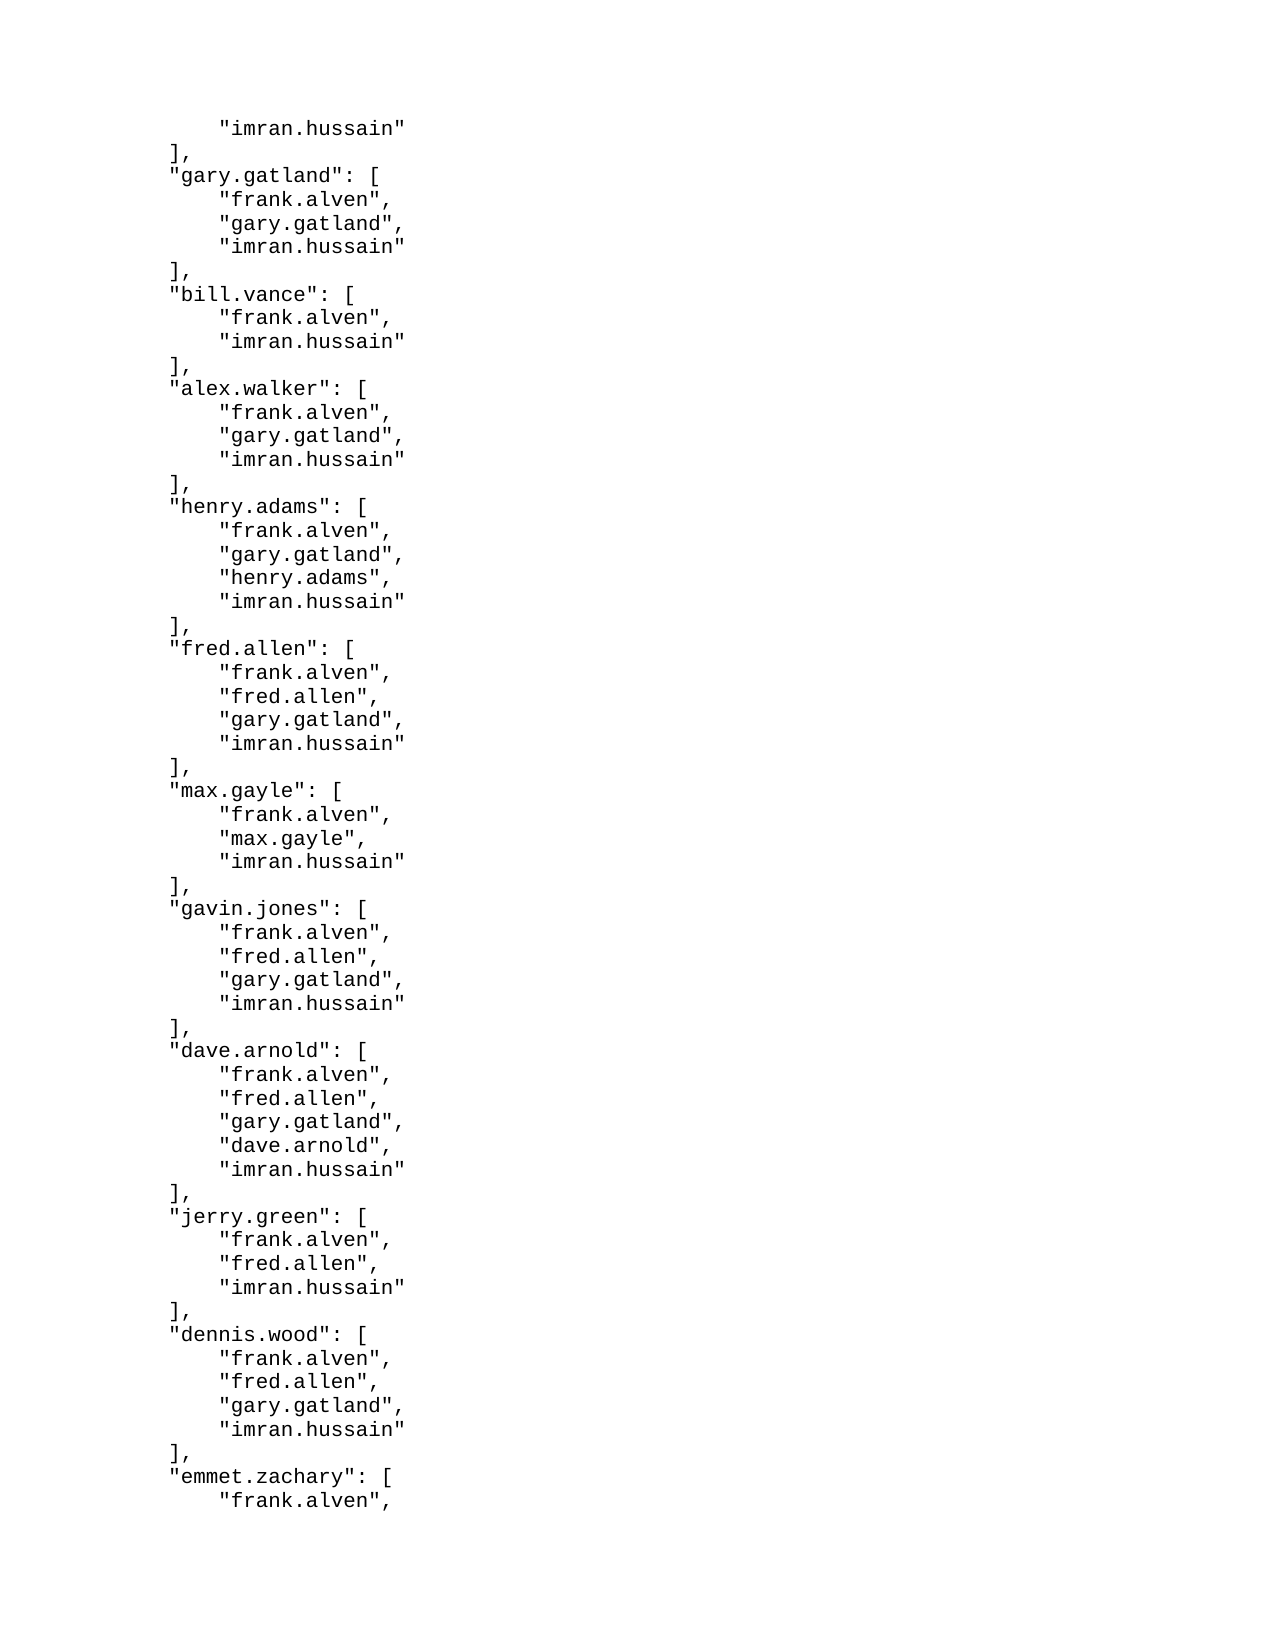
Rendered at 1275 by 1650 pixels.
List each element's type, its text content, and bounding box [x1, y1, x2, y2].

text "imran.hussain" [118, 591, 1157, 615]
text "max.gayle", [118, 827, 1157, 851]
text "frank.alven", [118, 189, 1157, 213]
text "gary.gatland", [118, 969, 1157, 993]
text "fred.allen", [118, 1253, 1157, 1277]
text "fred.allen", [118, 946, 1157, 969]
text ], [118, 875, 1157, 898]
text "frank.alven", [118, 804, 1157, 827]
text "frank.alven", [118, 1064, 1157, 1088]
text "emmet.zachary": [ [118, 1466, 1157, 1489]
text ], [118, 1442, 1157, 1466]
text "fred.allen", [118, 1088, 1157, 1111]
text "fred.allen", [118, 1371, 1157, 1395]
text "gary.gatland", [118, 1395, 1157, 1419]
text "frank.alven", [118, 402, 1157, 426]
text "imran.hussain" [118, 993, 1157, 1017]
text "gary.gatland": [ [118, 165, 1157, 189]
text "gavin.jones": [ [118, 898, 1157, 922]
text "fred.allen": [ [118, 638, 1157, 662]
text "dave.arnold", [118, 1135, 1157, 1158]
text "gary.gatland", [118, 1111, 1157, 1135]
text ], [118, 1182, 1157, 1206]
text "jerry.green": [ [118, 1206, 1157, 1229]
text "frank.alven", [118, 922, 1157, 946]
text "fred.allen", [118, 686, 1157, 709]
text ], [118, 615, 1157, 638]
text ], [118, 1300, 1157, 1324]
text "alex.walker": [ [118, 378, 1157, 402]
text "frank.alven", [118, 1348, 1157, 1371]
text "imran.hussain" [118, 331, 1157, 354]
text "gary.gatland", [118, 213, 1157, 236]
text ], [118, 142, 1157, 165]
text "imran.hussain" [118, 118, 1157, 142]
text "frank.alven", [118, 1229, 1157, 1253]
text "gary.gatland", [118, 544, 1157, 567]
text "gary.gatland", [118, 709, 1157, 733]
text ], [118, 1017, 1157, 1040]
text ], [118, 473, 1157, 496]
text ], [118, 354, 1157, 378]
text "bill.vance": [ [118, 284, 1157, 307]
text "frank.alven", [118, 520, 1157, 544]
text "frank.alven", [118, 1489, 1157, 1513]
text "dennis.wood": [ [118, 1324, 1157, 1348]
text "imran.hussain" [118, 851, 1157, 875]
text "imran.hussain" [118, 236, 1157, 260]
text "imran.hussain" [118, 1158, 1157, 1182]
text "gary.gatland", [118, 426, 1157, 449]
text "frank.alven", [118, 307, 1157, 331]
text "henry.adams": [ [118, 496, 1157, 520]
text "imran.hussain" [118, 1277, 1157, 1300]
text ], [118, 757, 1157, 780]
text "dave.arnold": [ [118, 1040, 1157, 1064]
text "henry.adams", [118, 567, 1157, 591]
text "imran.hussain" [118, 449, 1157, 473]
text ], [118, 260, 1157, 284]
text "max.gayle": [ [118, 780, 1157, 804]
text "frank.alven", [118, 662, 1157, 686]
text "imran.hussain" [118, 733, 1157, 757]
text "imran.hussain" [118, 1419, 1157, 1442]
